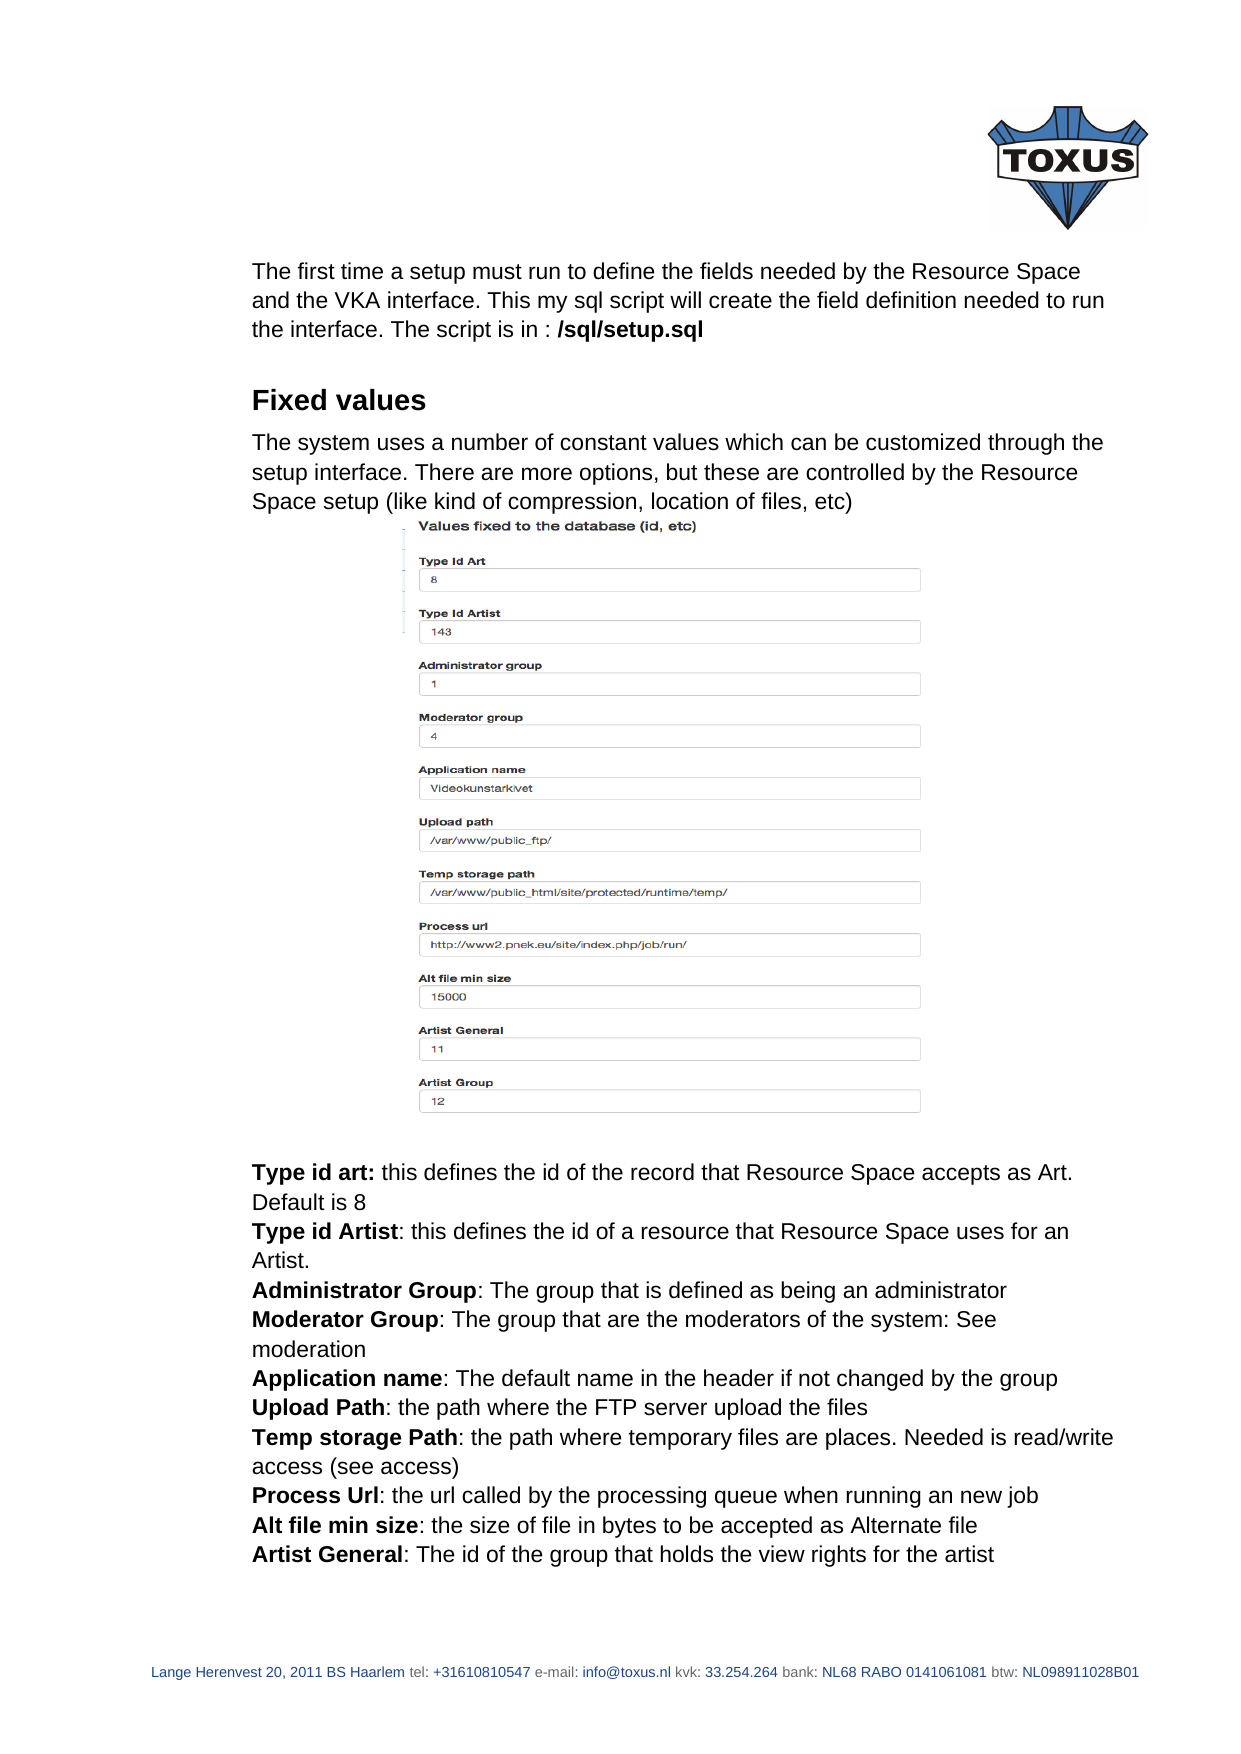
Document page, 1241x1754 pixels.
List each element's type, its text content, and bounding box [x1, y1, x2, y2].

text Moderator Group: The group that are the moderators of the system: See moderation [252, 1307, 1117, 1362]
text Temp storage Path: the path where temporary files are places. Needed is read/write access (see access) [252, 1424, 1117, 1479]
picture [402, 517, 966, 1127]
picture [987, 106, 1149, 230]
text Type id Artist: this defines the id of a resource that Resource Space uses for an Artist. [252, 1219, 1117, 1274]
text The system uses a number of constant values which can be customized through the setup interface. There are more options, but these are controlled by the Resource Space setup (like kind of compression, location of files, etc) [252, 430, 1117, 514]
text Application name: The default name in the header if not changed by the group [252, 1366, 1117, 1391]
text Process Url: the url called by the processing queue when running an new job [252, 1483, 1117, 1509]
text Artist General: The id of the group that holds the view rights for the artist [252, 1542, 1117, 1567]
text The first time a setup must run to define the fields needed by the Resource Space and the VKA interface. This my sql script will create the field definition needed to run the interface. The script is in : /sql/setup.sql [252, 258, 1117, 343]
text Upload Path: the path where the FTP server upload the files [252, 1395, 1117, 1421]
text Administrator Group: The group that is defined as being an administrator [252, 1277, 1117, 1303]
text Alt file min size: the size of file in bytes to be accepted as Alternate file [252, 1512, 1117, 1538]
text Type id art: this defines the id of the record that Resource Space accepts as Art. Default is 8 [252, 1160, 1117, 1215]
subtitle Fixed values [252, 384, 1117, 417]
